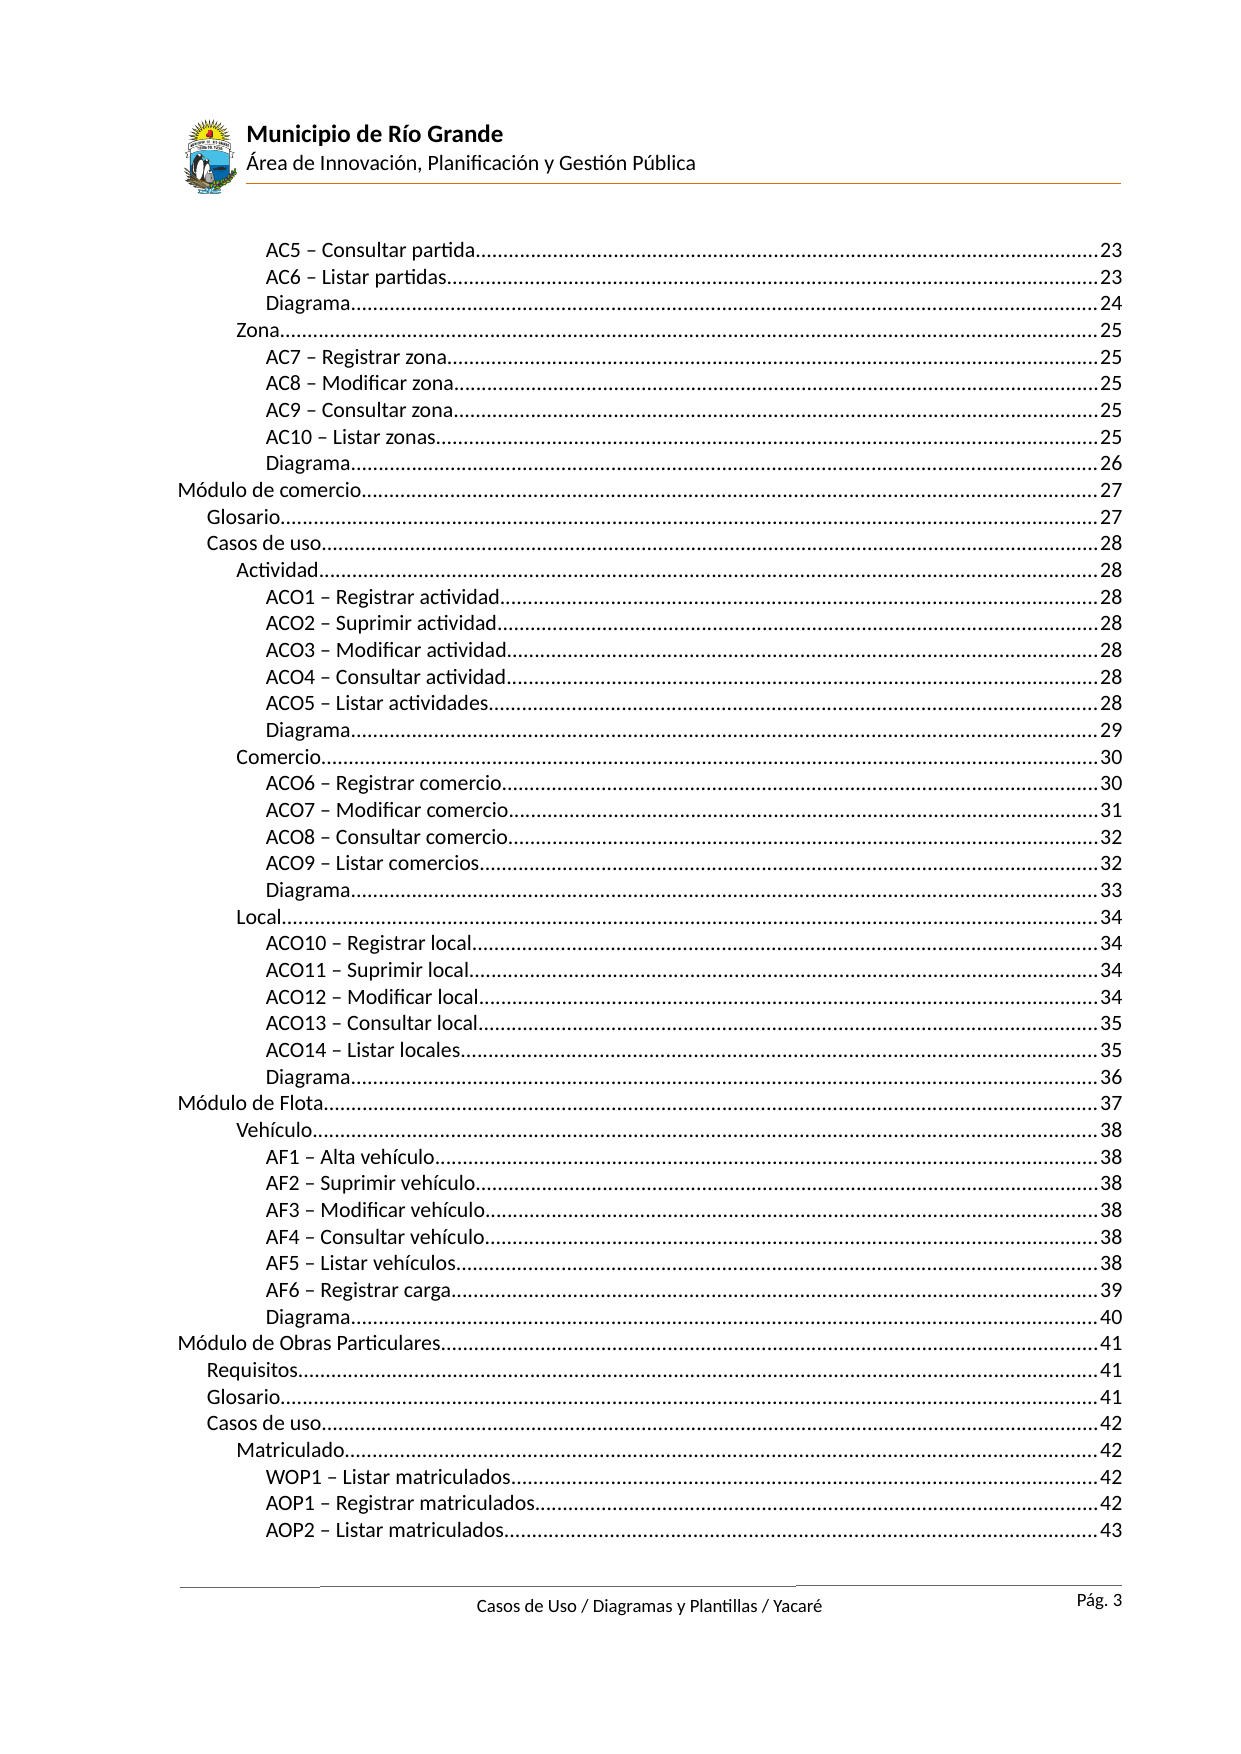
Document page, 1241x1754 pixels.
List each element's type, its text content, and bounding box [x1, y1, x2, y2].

subtitle AF3 – Modificar vehículo 38 [266, 1196, 1122, 1223]
subtitle AF4 – Consultar vehículo 38 [266, 1223, 1122, 1249]
text Casos de uso 42 [207, 1409, 1122, 1436]
subtitle AC6 – Listar partidas 23 [266, 263, 1122, 289]
text Módulo de comercio 27 [177, 476, 1122, 503]
text Actividad 28 [236, 556, 1122, 583]
subtitle ACO1 – Registrar actividad 28 [266, 583, 1122, 609]
subtitle ACO4 – Consultar actividad 28 [266, 663, 1122, 689]
text Requisitos 41 [207, 1356, 1122, 1383]
subtitle Diagrama 29 [266, 716, 1122, 743]
text Módulo de Obras Particulares 41 [177, 1329, 1122, 1356]
subtitle ACO9 – Listar comercios 32 [266, 849, 1122, 876]
subtitle ACO3 – Modificar actividad 28 [266, 636, 1122, 663]
subtitle ACO2 – Suprimir actividad 28 [266, 609, 1122, 636]
subtitle AC7 – Registrar zona 25 [266, 343, 1122, 369]
subtitle ACO14 – Listar locales 35 [266, 1036, 1122, 1063]
subtitle AOP2 – Listar matriculados 43 [266, 1516, 1122, 1543]
subtitle Diagrama 24 [266, 289, 1122, 316]
subtitle AF5 – Listar vehículos 38 [266, 1249, 1122, 1276]
subtitle AC5 – Consultar partida 23 [266, 236, 1122, 263]
subtitle ACO10 – Registrar local 34 [266, 929, 1122, 956]
subtitle WOP1 – Listar matriculados 42 [266, 1463, 1122, 1489]
subtitle ACO6 – Registrar comercio 30 [266, 769, 1122, 796]
subtitle ACO13 – Consultar local 35 [266, 1009, 1122, 1036]
text Módulo de Flota 37 [177, 1089, 1122, 1116]
subtitle AOP1 – Registrar matriculados 42 [266, 1489, 1122, 1516]
text Casos de uso 28 [207, 529, 1122, 556]
subtitle AC10 – Listar zonas 25 [266, 423, 1122, 449]
subtitle Diagrama 33 [266, 876, 1122, 903]
subtitle AF6 – Registrar carga 39 [266, 1276, 1122, 1303]
subtitle AF1 – Alta vehículo 38 [266, 1143, 1122, 1169]
text Glosario 41 [207, 1383, 1122, 1409]
subtitle AC8 – Modificar zona 25 [266, 369, 1122, 396]
text Zona 25 [236, 316, 1122, 343]
subtitle Diagrama 40 [266, 1303, 1122, 1329]
subtitle ACO12 – Modificar local 34 [266, 983, 1122, 1009]
text Comercio 30 [236, 743, 1122, 769]
subtitle AC9 – Consultar zona 25 [266, 396, 1122, 423]
subtitle ACO7 – Modificar comercio 31 [266, 796, 1122, 823]
text Vehículo 38 [236, 1116, 1122, 1143]
subtitle ACO11 – Suprimir local 34 [266, 956, 1122, 983]
subtitle Diagrama 26 [266, 449, 1122, 476]
subtitle ACO5 – Listar actividades 28 [266, 689, 1122, 716]
subtitle AF2 – Suprimir vehículo 38 [266, 1169, 1122, 1196]
subtitle ACO8 – Consultar comercio 32 [266, 823, 1122, 849]
text Glosario 27 [207, 503, 1122, 529]
text Local 34 [236, 903, 1122, 929]
subtitle Diagrama 36 [266, 1063, 1122, 1089]
text Matriculado 42 [236, 1436, 1122, 1463]
